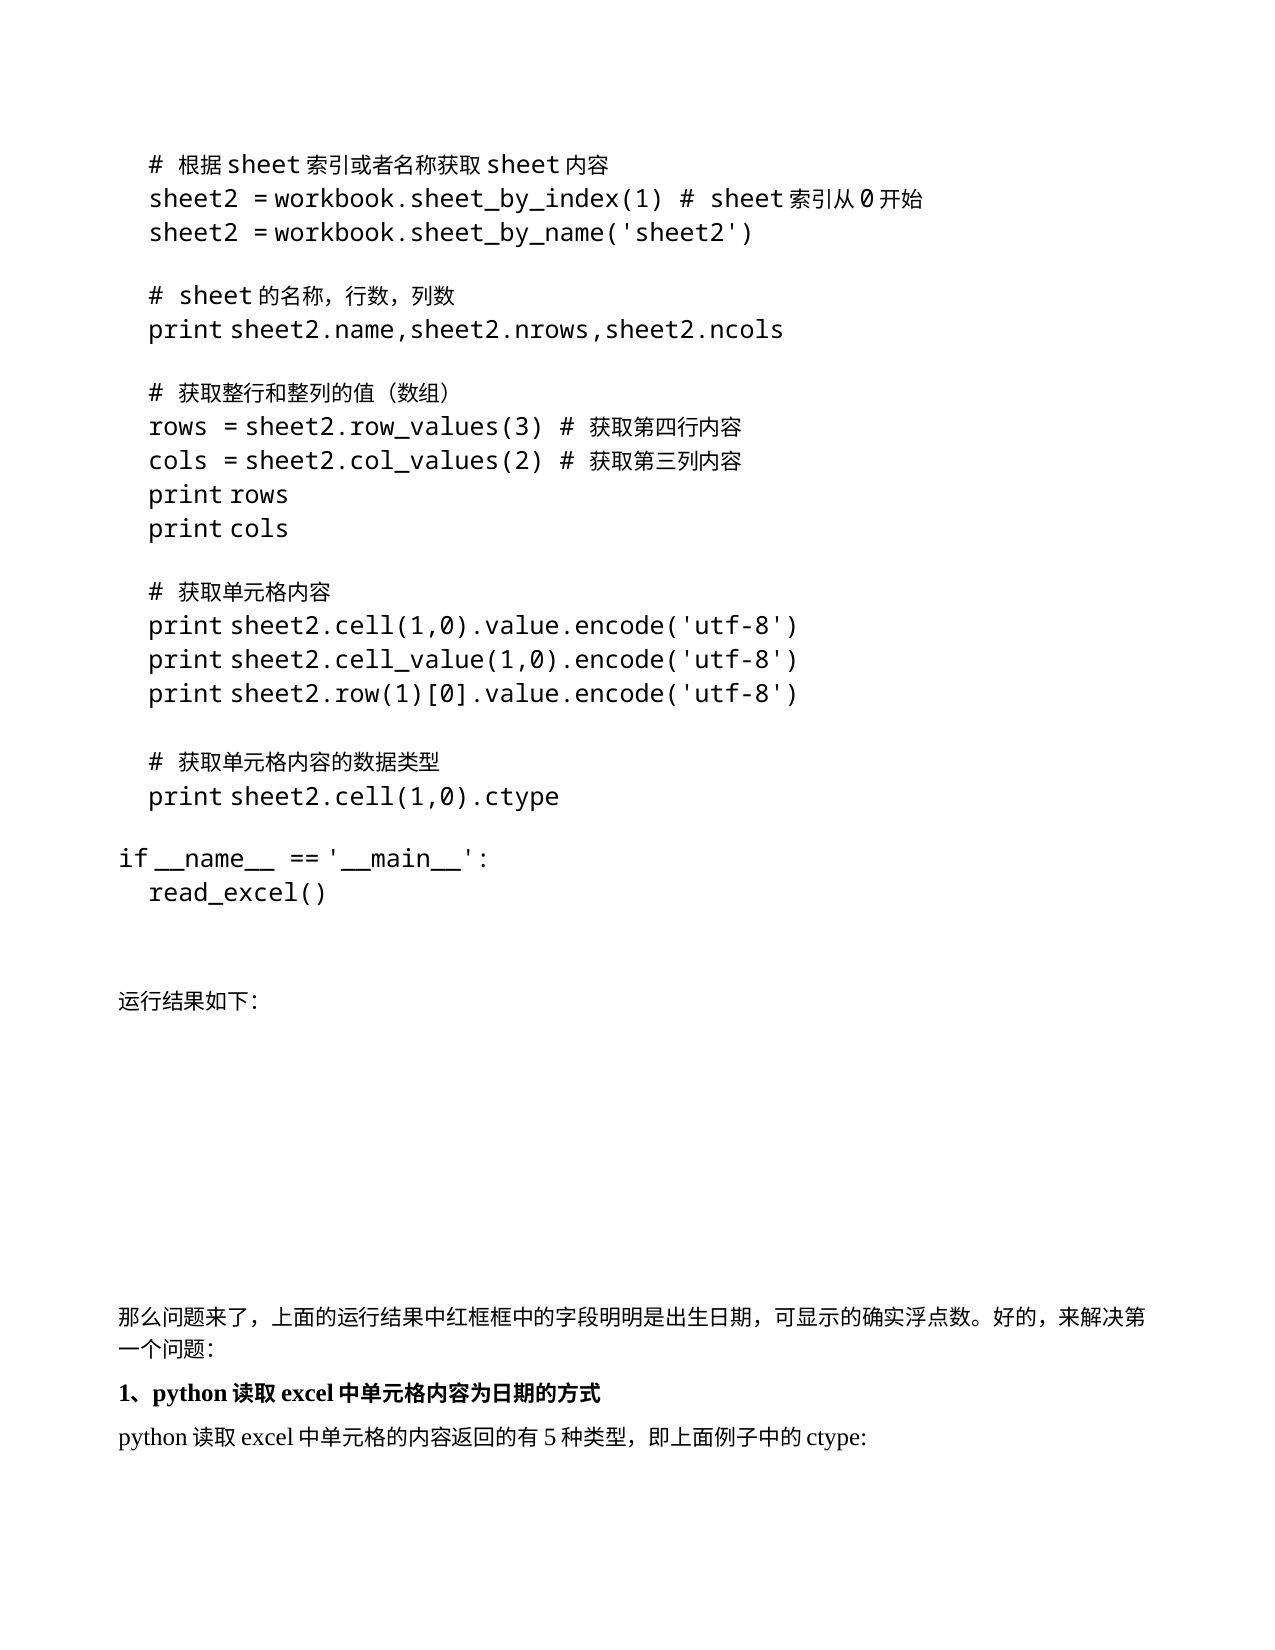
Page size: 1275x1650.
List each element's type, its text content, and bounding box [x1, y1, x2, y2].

text if __name__ == '__main__': [118, 841, 1157, 875]
text print sheet2.row(1)[0].value.encode('utf-8') [118, 676, 1157, 710]
table_header [118, 950, 145, 984]
text print sheet2.cell_value(1,0).encode('utf-8') [118, 642, 1157, 676]
text 运行结果如下： [118, 984, 1157, 1016]
text print sheet2.cell(1,0).ctype [118, 778, 1157, 812]
text 1、python读取excel中单元格内容为日期的方式 [118, 1376, 1157, 1408]
text # 获取单元格内容 [118, 574, 1157, 608]
text # 根据sheet索引或者名称获取sheet内容 [118, 147, 1157, 181]
text rows = sheet2.row_values(3) # 获取第四行内容 [118, 409, 1157, 443]
text print sheet2.name,sheet2.nrows,sheet2.ncols [118, 312, 1157, 346]
text print rows [118, 477, 1157, 511]
text # sheet的名称，行数，列数 [118, 278, 1157, 312]
text python读取excel中单元格的内容返回的有5种类型，即上面例子中的ctype: [118, 1420, 1157, 1452]
text cols = sheet2.col_values(2) # 获取第三列内容 [118, 443, 1157, 477]
text sheet2 = workbook.sheet_by_name('sheet2') [118, 215, 1157, 249]
text print cols [118, 511, 1157, 545]
table_header [145, 950, 970, 984]
text read_excel() [118, 875, 1157, 909]
text print sheet2.cell(1,0).value.encode('utf-8') [118, 608, 1157, 642]
text sheet2 = workbook.sheet_by_index(1) # sheet索引从0开始 [118, 181, 1157, 215]
text 那么问题来了，上面的运行结果中红框框中的字段明明是出生日期，可显示的确实浮点数。好的，来解决第一个问题： [118, 1300, 1157, 1364]
text # 获取整行和整列的值（数组） [118, 375, 1157, 409]
text # 获取单元格内容的数据类型 [118, 744, 1157, 778]
